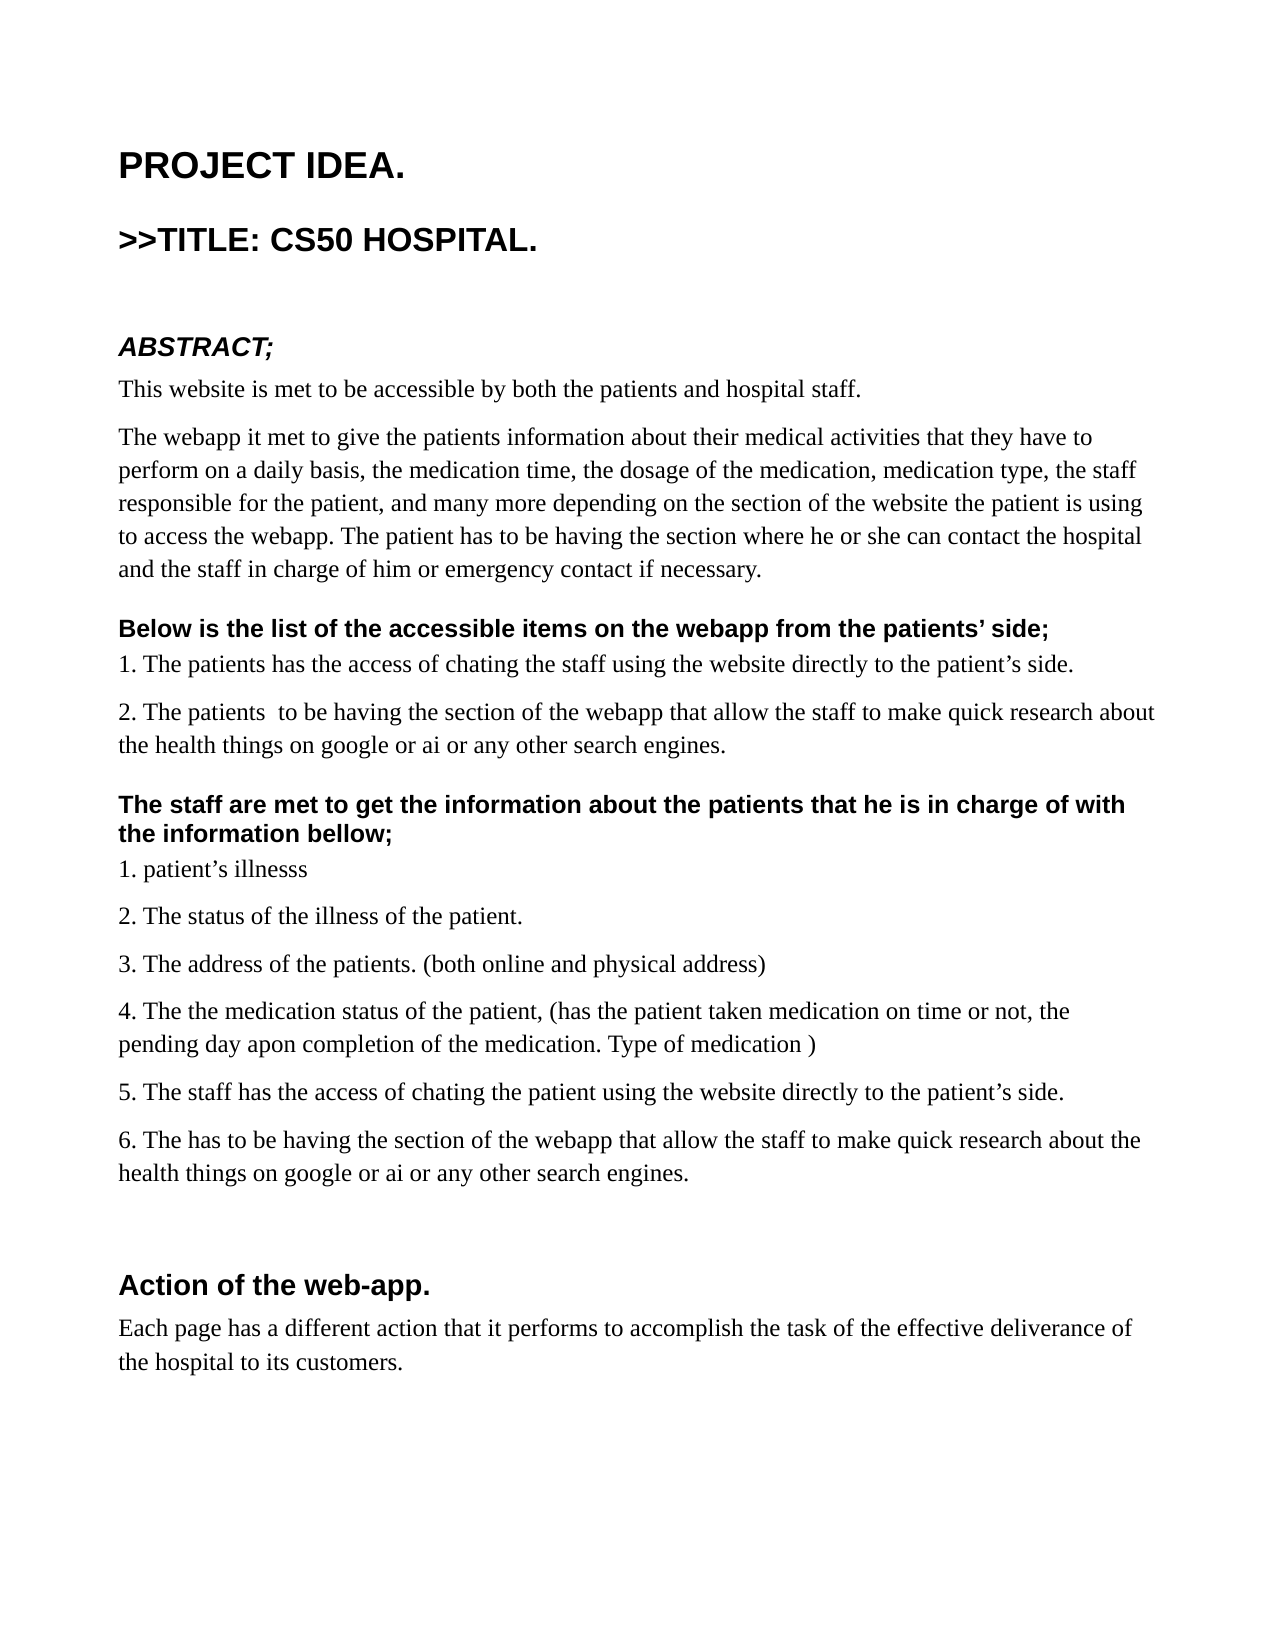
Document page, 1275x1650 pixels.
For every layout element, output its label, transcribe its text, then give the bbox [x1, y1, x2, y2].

text 2. The status of the illness of the patient. [118, 901, 1157, 930]
subtitle ABSTRACT; [118, 331, 1157, 362]
subtitle Below is the list of the accessible items on the webapp from the patients’ side; [118, 614, 1157, 643]
subtitle The staff are met to get the information about the patients that he is in charge of with the information bellow; [118, 790, 1157, 847]
text 6. The has to be having the section of the webapp that allow the staff to make quick research about the health things on google or ai or any other search engines. [118, 1125, 1157, 1186]
text This website is met to be accessible by both the patients and hospital staff. [118, 374, 1157, 403]
text 1. The patients has the access of chating the staff using the website directly to the patient’s side. [118, 649, 1157, 678]
text 1. patient’s illnesss [118, 854, 1157, 882]
subtitle >>TITLE: CS50 HOSPITAL. [118, 219, 1157, 258]
subtitle PROJECT IDEA. [118, 143, 1157, 186]
text Each page has a different action that it performs to accomplish the task of the effective deliverance of the hospital to its customers. [118, 1313, 1157, 1375]
text 4. The the medication status of the patient, (has the patient taken medication on time or not, the pending day apon completion of the medication. Type of medication ) [118, 996, 1157, 1058]
subtitle Action of the web-app. [118, 1267, 1157, 1301]
text 5. The staff has the access of chating the patient using the website directly to the patient’s side. [118, 1077, 1157, 1106]
text 3. The address of the patients. (both online and physical address) [118, 949, 1157, 978]
text 2. The patients to be having the section of the webapp that allow the staff to make quick research about the health things on google or ai or any other search engines. [118, 697, 1157, 758]
text The webapp it met to give the patients information about their medical activities that they have to perform on a daily basis, the medication time, the dosage of the medication, medication type, the staff responsible for the patient, and many more depending on the section of the website the patient is using to access the webapp. The patient has to be having the section where he or she can contact the hospital and the staff in charge of him or emergency contact if necessary. [118, 422, 1157, 583]
